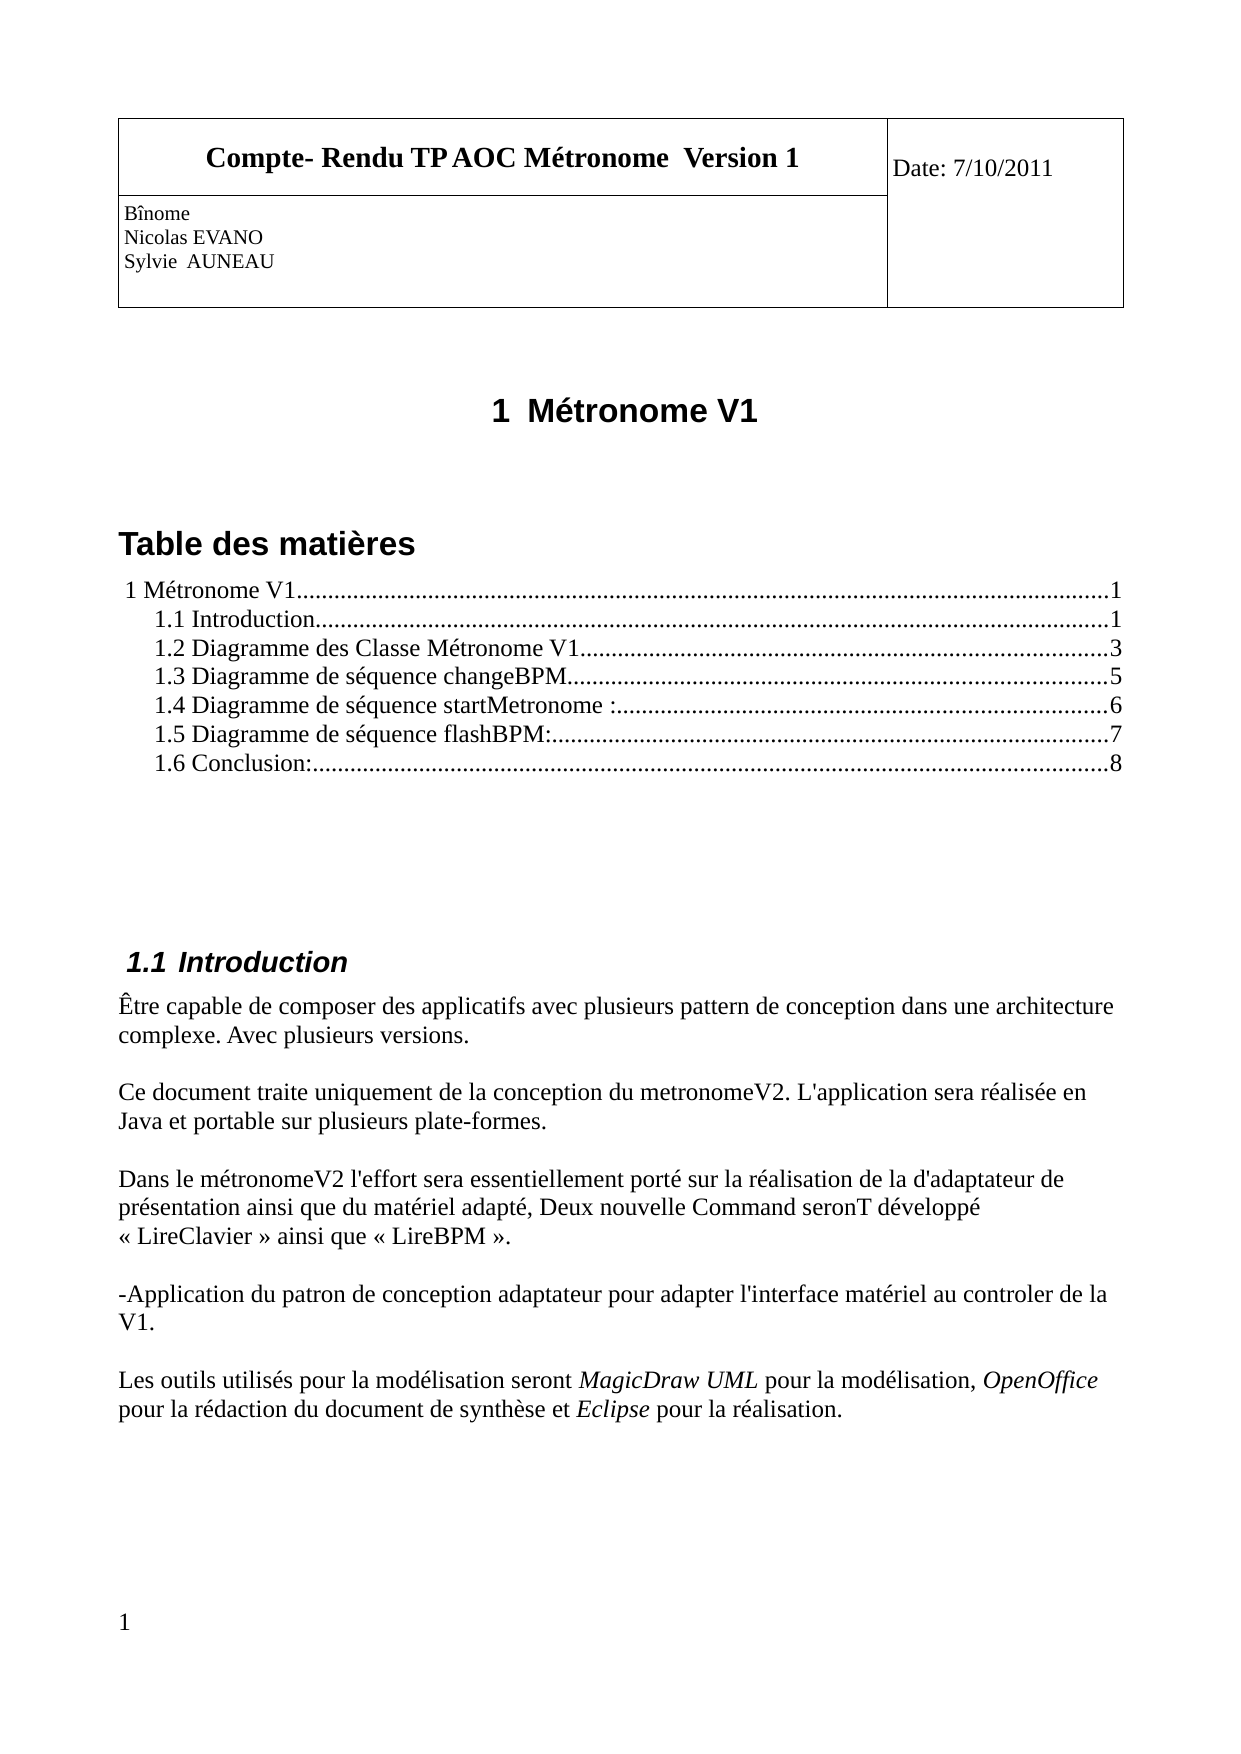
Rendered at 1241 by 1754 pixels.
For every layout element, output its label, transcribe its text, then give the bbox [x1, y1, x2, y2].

text Dans le métronomeV2 l'effort sera essentiellement porté sur la réalisation de la d'adaptateur de présentation ainsi que du matériel adapté, Deux nouvelle Command seronT développé « LireClavier » ainsi que « LireBPM ». [118, 1164, 1122, 1250]
text 1.1 Introduction 1 [148, 604, 1122, 633]
text 1.6 Conclusion: 8 [148, 748, 1122, 776]
text -Application du patron de conception adaptateur pour adapter l'interface matériel au controler de la V1. [118, 1279, 1122, 1336]
text 1.2 Diagramme des Classe Métronome V1 3 [148, 633, 1122, 661]
text 1.3 Diagramme de séquence changeBPM 5 [148, 661, 1122, 690]
text 1.5 Diagramme de séquence flashBPM: 7 [148, 719, 1122, 748]
text Être capable de composer des applicatifs avec plusieurs pattern de conception dans une architecture complexe. Avec plusieurs versions. [118, 991, 1122, 1049]
text Ce document traite uniquement de la conception du metronomeV2. L'application sera réalisée en Java et portable sur plusieurs plate-formes. [118, 1077, 1122, 1135]
text 1.4 Diagramme de séquence startMetronome : 6 [148, 690, 1122, 719]
text Les outils utilisés pour la modélisation seront MagicDraw UML pour la modélisation, OpenOffice pour la rédaction du document de synthèse et Eclipse pour la réalisation. [118, 1365, 1122, 1422]
subtitle Table des matières [118, 524, 1122, 563]
subtitle Métronome V1 [118, 391, 1122, 429]
text 1 Métronome V1 1 [118, 575, 1122, 604]
subtitle Introduction [118, 945, 1122, 979]
